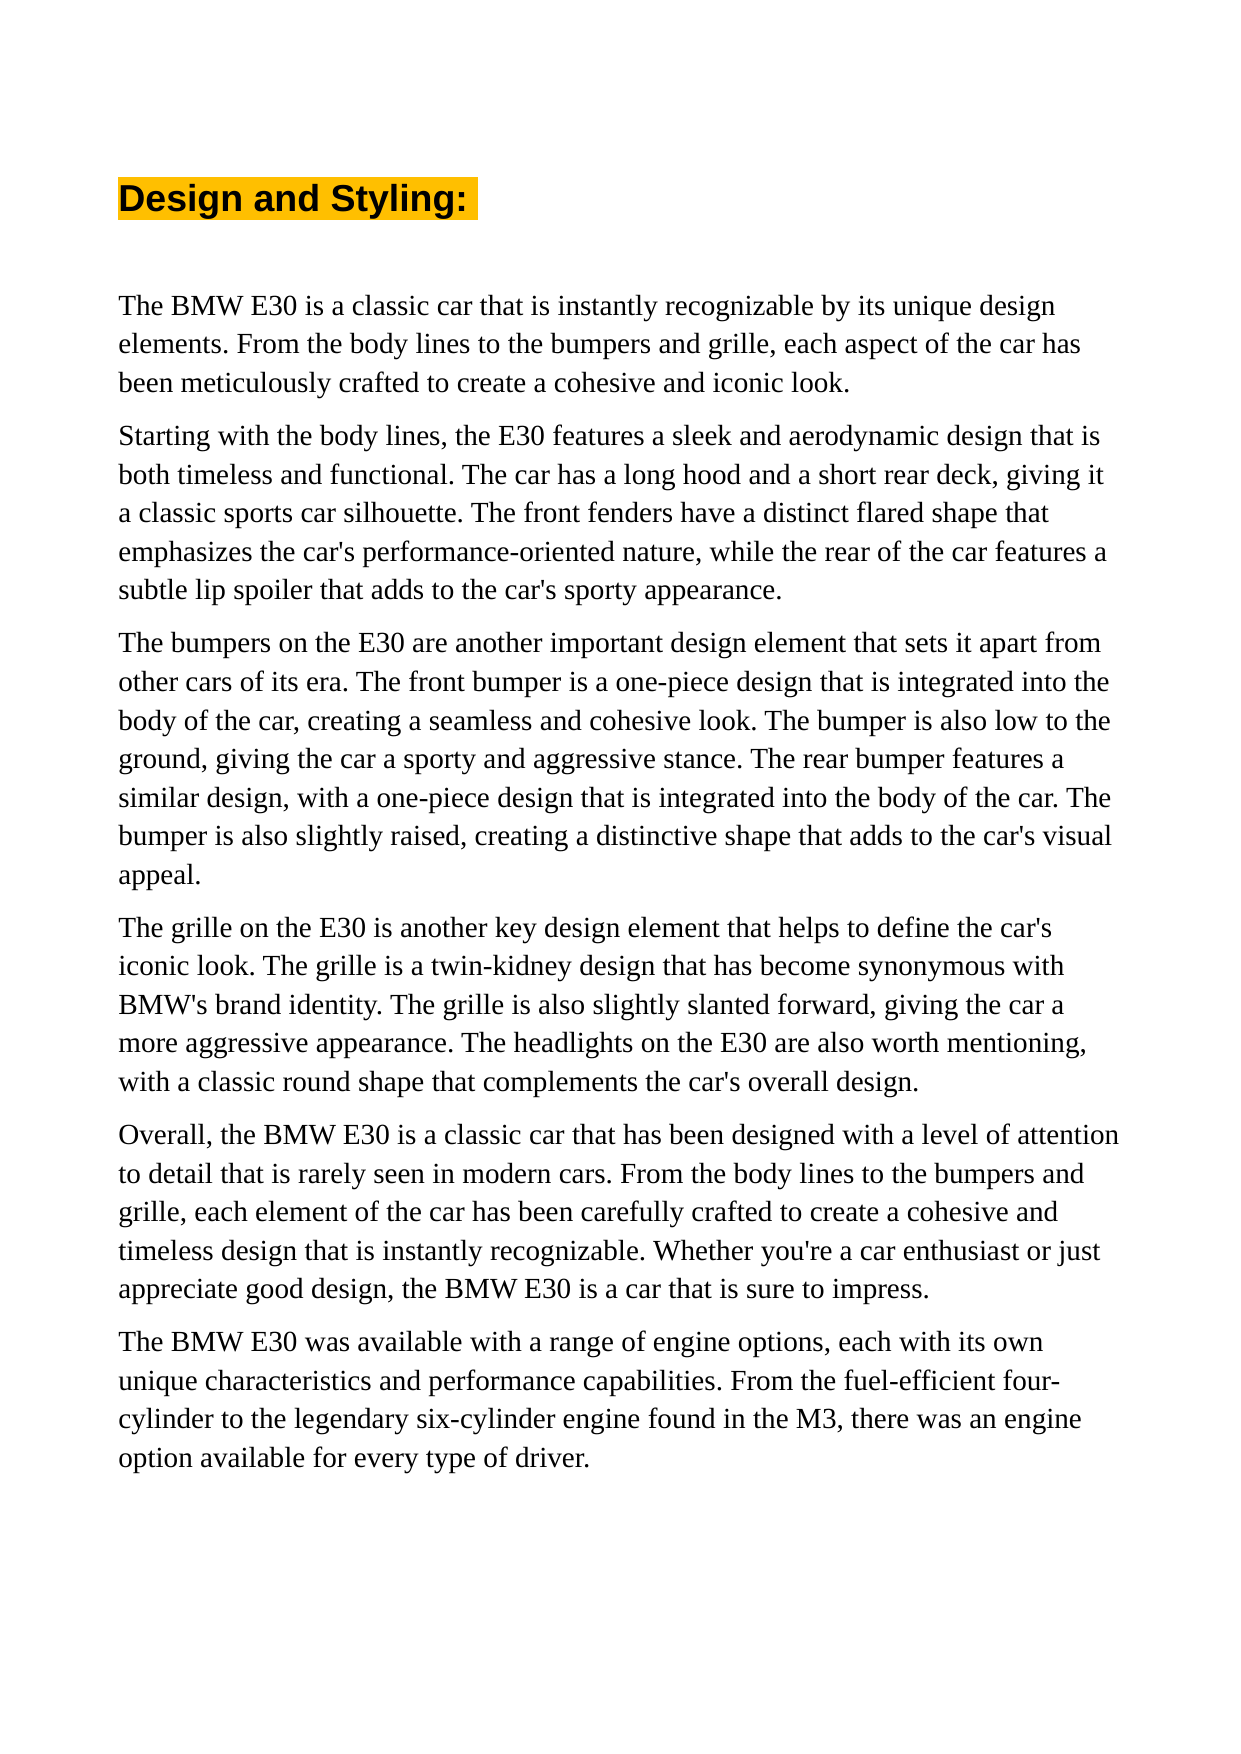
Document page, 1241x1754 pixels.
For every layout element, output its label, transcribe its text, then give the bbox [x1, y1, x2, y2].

text Starting with the body lines, the E30 features a sleek and aerodynamic design that is both timeless and functional. The car has a long hood and a short rear deck, giving it a classic sports car silhouette. The front fenders have a distinct flared shape that emphasizes the car's performance-oriented nature, while the rear of the car features a subtle lip spoiler that adds to the car's sporty appearance. [118, 418, 1122, 606]
text The bumpers on the E30 are another important design element that sets it apart from other cars of its era. The front bumper is a one-piece design that is integrated into the body of the car, creating a seamless and cohesive look. The bumper is also low to the ground, giving the car a sporty and aggressive stance. The rear bumper features a similar design, with a one-piece design that is integrated into the body of the car. The bumper is also slightly raised, creating a distinctive shape that adds to the car's visual appeal. [118, 626, 1122, 890]
subtitle Design and Styling: [118, 177, 1122, 220]
text The grille on the E30 is another key design element that helps to define the car's iconic look. The grille is a twin-kidney design that has become synonymous with BMW's brand identity. The grille is also slightly slanted forward, giving the car a more aggressive appearance. The headlights on the E30 are also worth mentioning, with a classic round shape that complements the car's overall design. [118, 910, 1122, 1098]
text The BMW E30 is a classic car that is instantly recognizable by its unique design elements. From the body lines to the bumpers and grille, each aspect of the car has been meticulously crafted to create a cohesive and iconic look. [118, 288, 1122, 399]
text The BMW E30 was available with a range of engine options, each with its own unique characteristics and performance capabilities. From the fuel-efficient four-cylinder to the legendary six-cylinder engine found in the M3, there was an engine option available for every type of driver. [118, 1324, 1122, 1474]
text Overall, the BMW E30 is a classic car that has been designed with a level of attention to detail that is rarely seen in modern cars. From the body lines to the bumpers and grille, each element of the car has been carefully crafted to create a cohesive and timeless design that is instantly recognizable. Whether you're a car enthusiast or just appreciate good design, the BMW E30 is a car that is sure to impress. [118, 1117, 1122, 1305]
